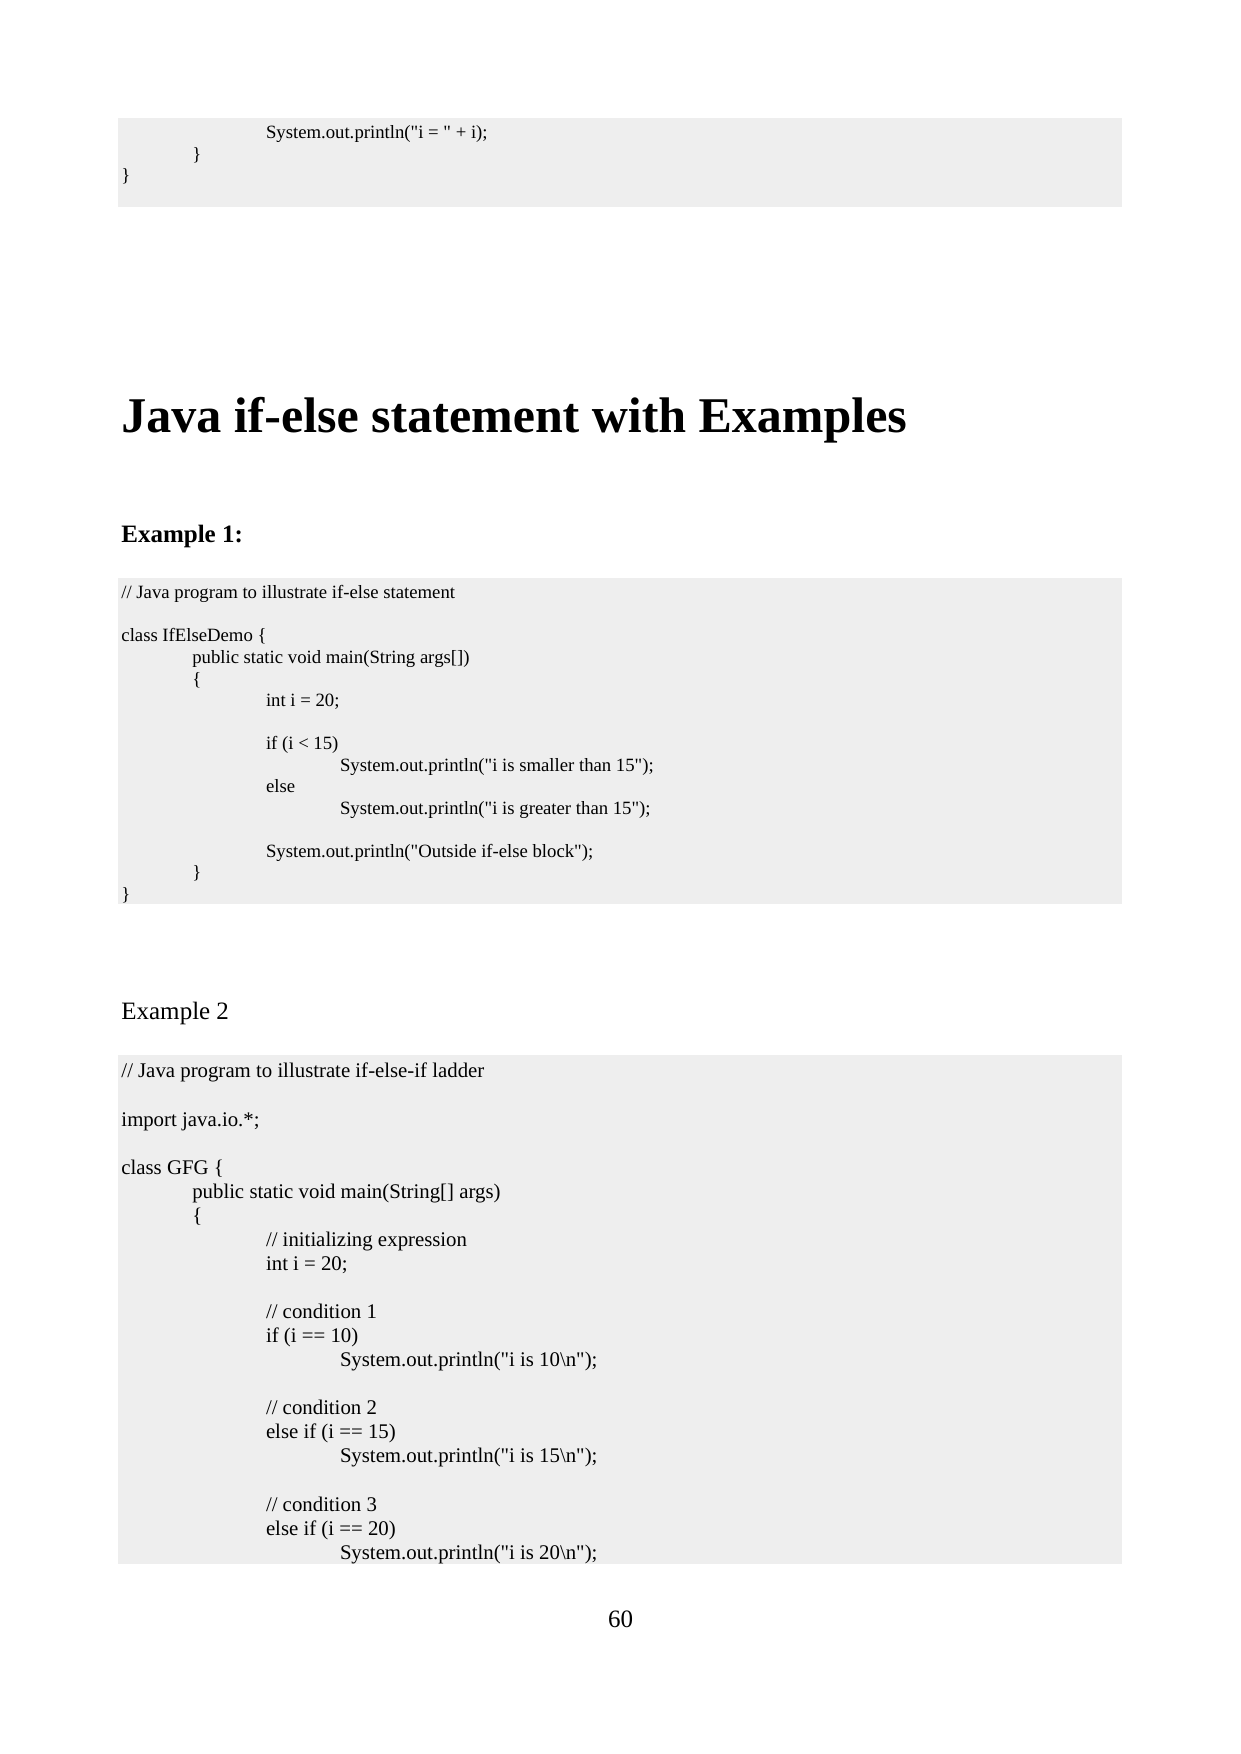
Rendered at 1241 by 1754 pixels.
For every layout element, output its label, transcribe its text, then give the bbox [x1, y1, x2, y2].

text } [118, 883, 1122, 904]
text class IfElseDemo { [118, 624, 1122, 646]
text // Java program to illustrate if-else statement [118, 578, 1122, 603]
text int i = 20; [118, 1251, 1122, 1275]
text else [118, 775, 1122, 797]
text System.out.println("i is smaller than 15"); [118, 754, 1122, 775]
text import java.io.*; [118, 1106, 1122, 1131]
text } [118, 143, 1122, 164]
text public static void main(String args[]) [118, 646, 1122, 667]
text else if (i == 15) [118, 1419, 1122, 1443]
text // condition 3 [118, 1491, 1122, 1516]
text } [118, 861, 1122, 883]
subtitle Java if-else statement with Examples [118, 383, 1122, 444]
text } [118, 164, 1122, 186]
text // condition 1 [118, 1299, 1122, 1323]
text { [118, 1203, 1122, 1227]
text // Java program to illustrate if-else-if ladder [118, 1055, 1122, 1082]
text System.out.println("i is 15\n"); [118, 1443, 1122, 1467]
text public static void main(String[] args) [118, 1179, 1122, 1203]
text System.out.println("i is 20\n"); [118, 1539, 1122, 1564]
text System.out.println("i = " + i); [118, 118, 1122, 143]
text // condition 2 [118, 1395, 1122, 1419]
text if (i < 15) [118, 732, 1122, 754]
text Example 2 [118, 993, 1122, 1024]
text else if (i == 20) [118, 1516, 1122, 1539]
text System.out.println("i is 10\n"); [118, 1347, 1122, 1371]
text Example 1: [118, 516, 1122, 547]
text { [118, 667, 1122, 689]
text if (i == 10) [118, 1323, 1122, 1347]
text int i = 20; [118, 689, 1122, 711]
text class GFG { [118, 1154, 1122, 1179]
text System.out.println("i is greater than 15"); [118, 797, 1122, 818]
text System.out.println("Outside if-else block"); [118, 840, 1122, 861]
text // initializing expression [118, 1227, 1122, 1251]
